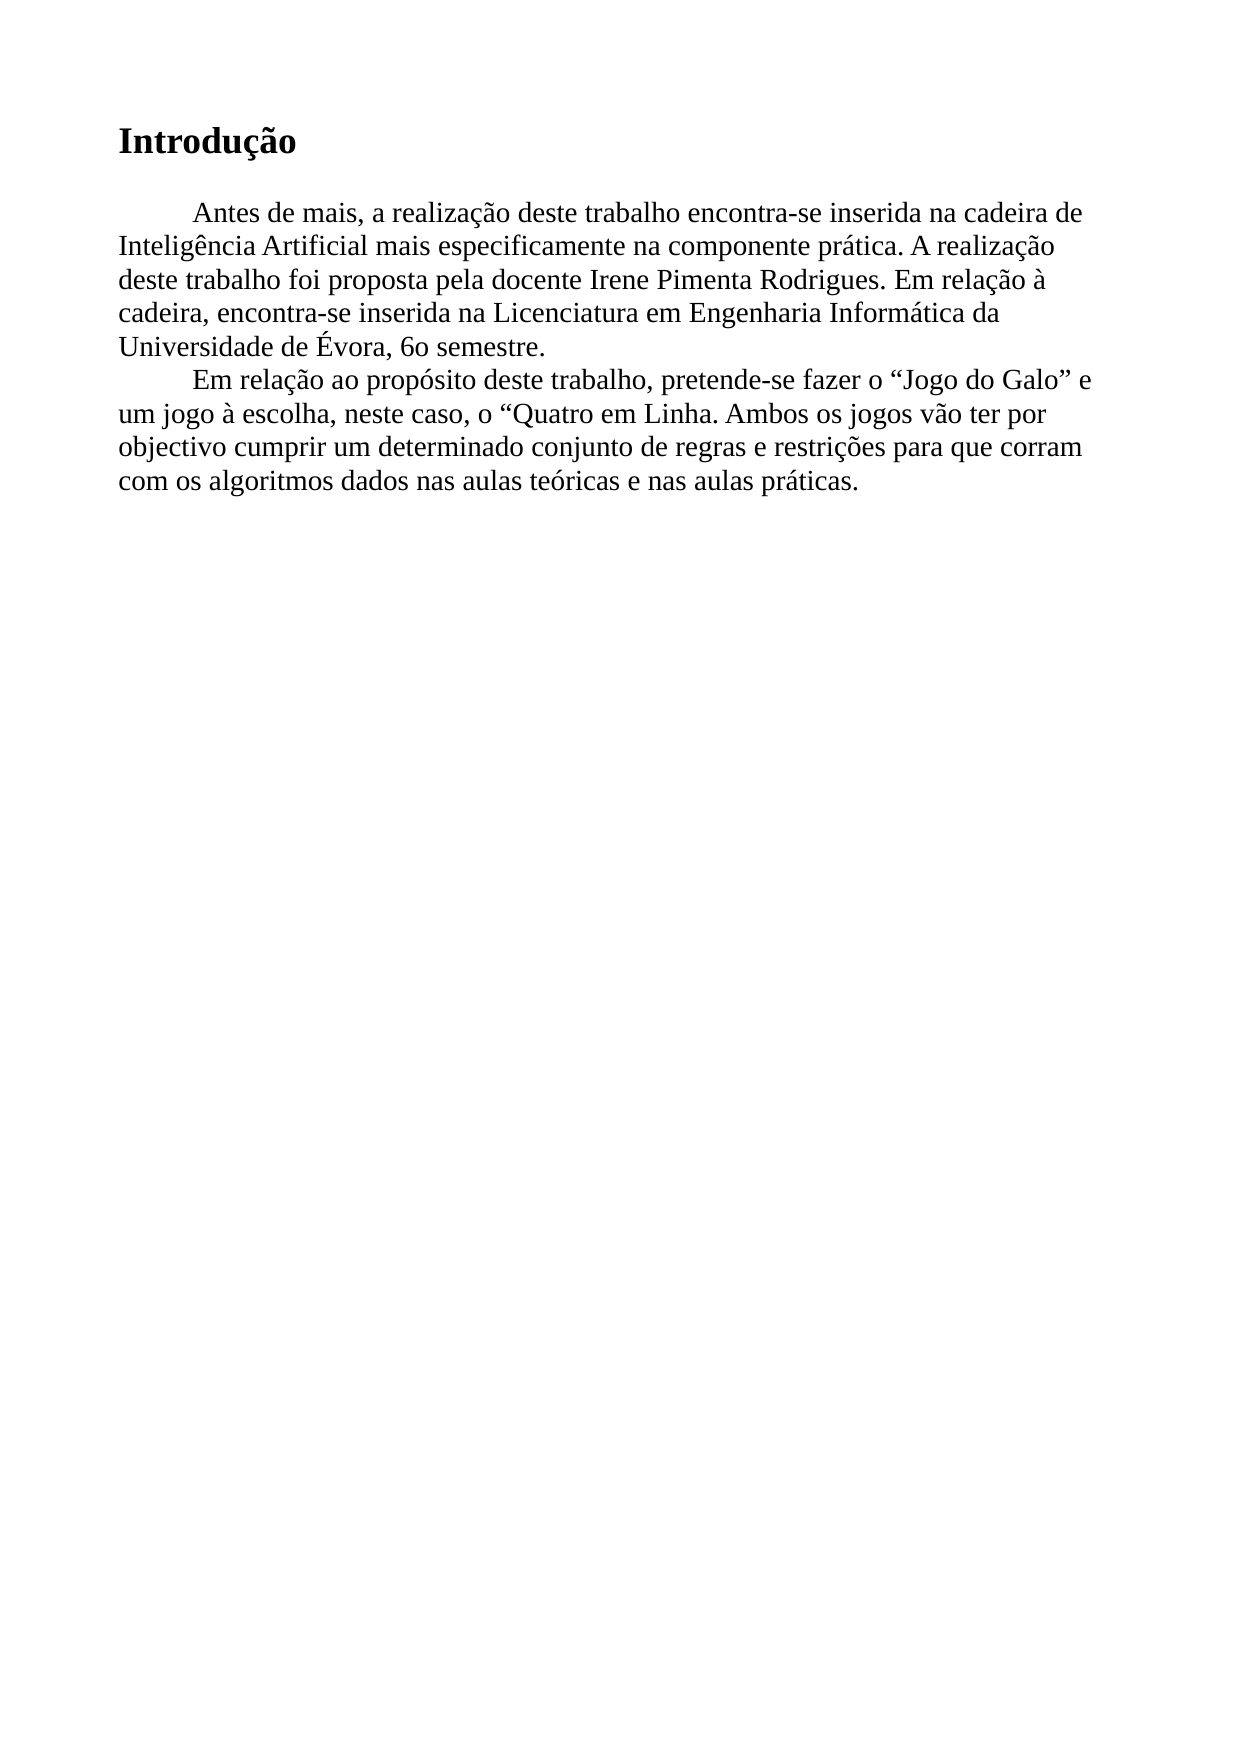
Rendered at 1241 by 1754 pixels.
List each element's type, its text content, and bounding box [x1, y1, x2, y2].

text Em relação ao propósito deste trabalho, pretende-se fazer o “Jogo do Galo” e [118, 362, 1122, 396]
text Inteligência Artificial mais especificamente na componente prática. A realização deste trabalho foi proposta pela docente Irene Pimenta Rodrigues. Em relação à cadeira, encontra-se inserida na Licenciatura em Engenharia Informática da Universidade de Évora, 6o semestre. [118, 228, 1122, 362]
text Antes de mais, a realização deste trabalho encontra-se inserida na cadeira de [118, 195, 1122, 228]
text Introdução [118, 118, 1122, 161]
text um jogo à escolha, neste caso, o “Quatro em Linha. Ambos os jogos vão ter por objectivo cumprir um determinado conjunto de regras e restrições para que corram com os algoritmos dados nas aulas teóricas e nas aulas práticas. [118, 396, 1122, 497]
